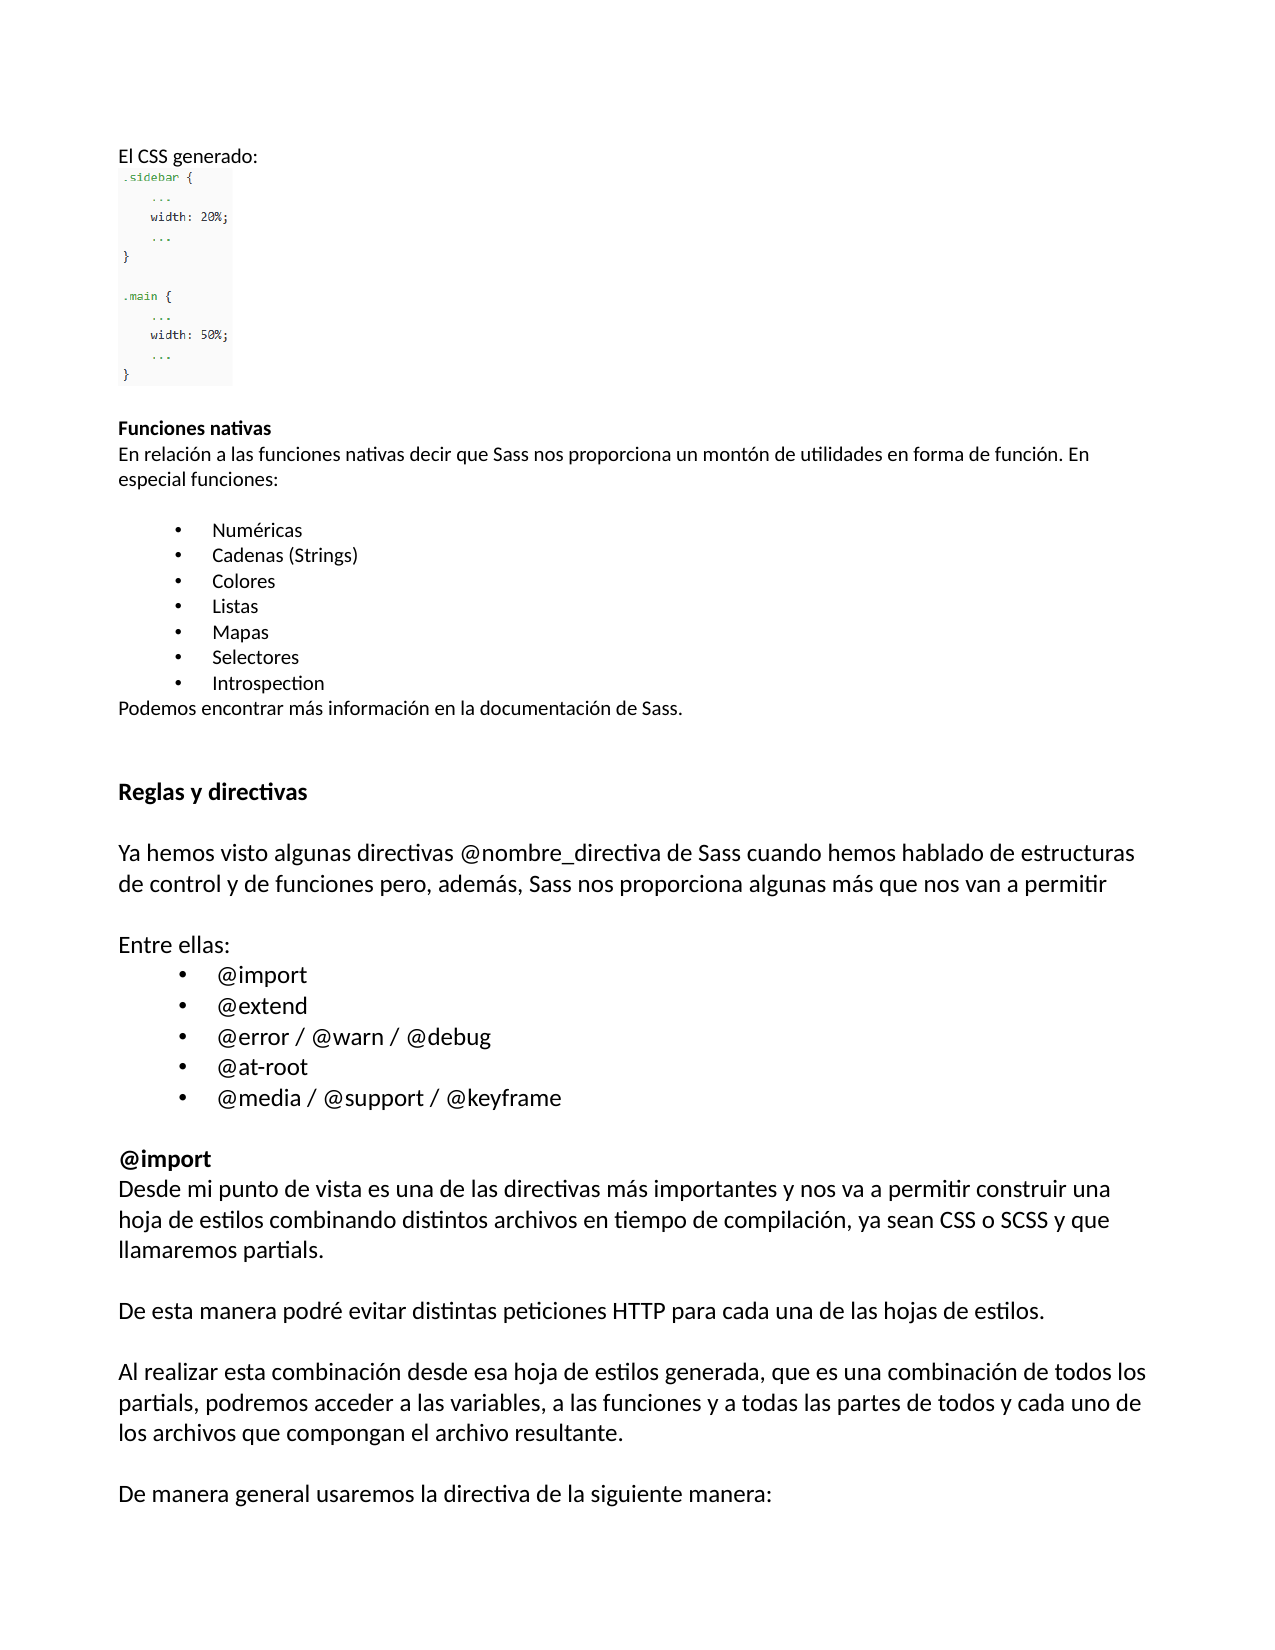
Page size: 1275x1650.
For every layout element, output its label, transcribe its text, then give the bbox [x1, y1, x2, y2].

text En relación a las funciones nativas decir que Sass nos proporciona un montón de utilidades en forma de función. En especial funciones: [118, 441, 1157, 492]
list @at-root [178, 1051, 1157, 1082]
list Selectores [174, 644, 1157, 670]
text Funciones nativas [118, 416, 1157, 441]
text Reglas y directivas [118, 777, 1157, 807]
text Ya hemos visto algunas directivas @nombre_directiva de Sass cuando hemos hablado de estructuras de control y de funciones pero, además, Sass nos proporciona algunas más que nos van a permitir [118, 838, 1157, 899]
list Cadenas (Strings) [174, 543, 1157, 568]
list Mapas [174, 619, 1157, 644]
text @import [118, 1143, 1157, 1173]
list Listas [174, 593, 1157, 619]
list @error / @warn / @debug [178, 1021, 1157, 1051]
list Numéricas [174, 517, 1157, 543]
list Colores [174, 568, 1157, 593]
text Entre ellas: [118, 929, 1157, 960]
picture [118, 168, 233, 386]
list @media / @support / @keyframe [178, 1082, 1157, 1112]
text Desde mi punto de vista es una de las directivas más importantes y nos va a permitir construir una hoja de estilos combinando distintos archivos en tiempo de compilación, ya sean CSS o SCSS y que llamaremos partials. [118, 1173, 1157, 1265]
text De esta manera podré evitar distintas peticiones HTTP para cada una de las hojas de estilos. [118, 1295, 1157, 1326]
list @import [178, 960, 1157, 990]
text El CSS generado: [118, 143, 1157, 169]
text De manera general usaremos la directiva de la siguiente manera: [118, 1478, 1157, 1509]
text Podemos encontrar más información en la documentación de Sass. [118, 695, 1157, 721]
list @extend [178, 990, 1157, 1021]
text Al realizar esta combinación desde esa hoja de estilos generada, que es una combinación de todos los partials, podremos acceder a las variables, a las funciones y a todas las partes de todos y cada uno de los archivos que compongan el archivo resultante. [118, 1356, 1157, 1448]
list Introspection [174, 670, 1157, 695]
